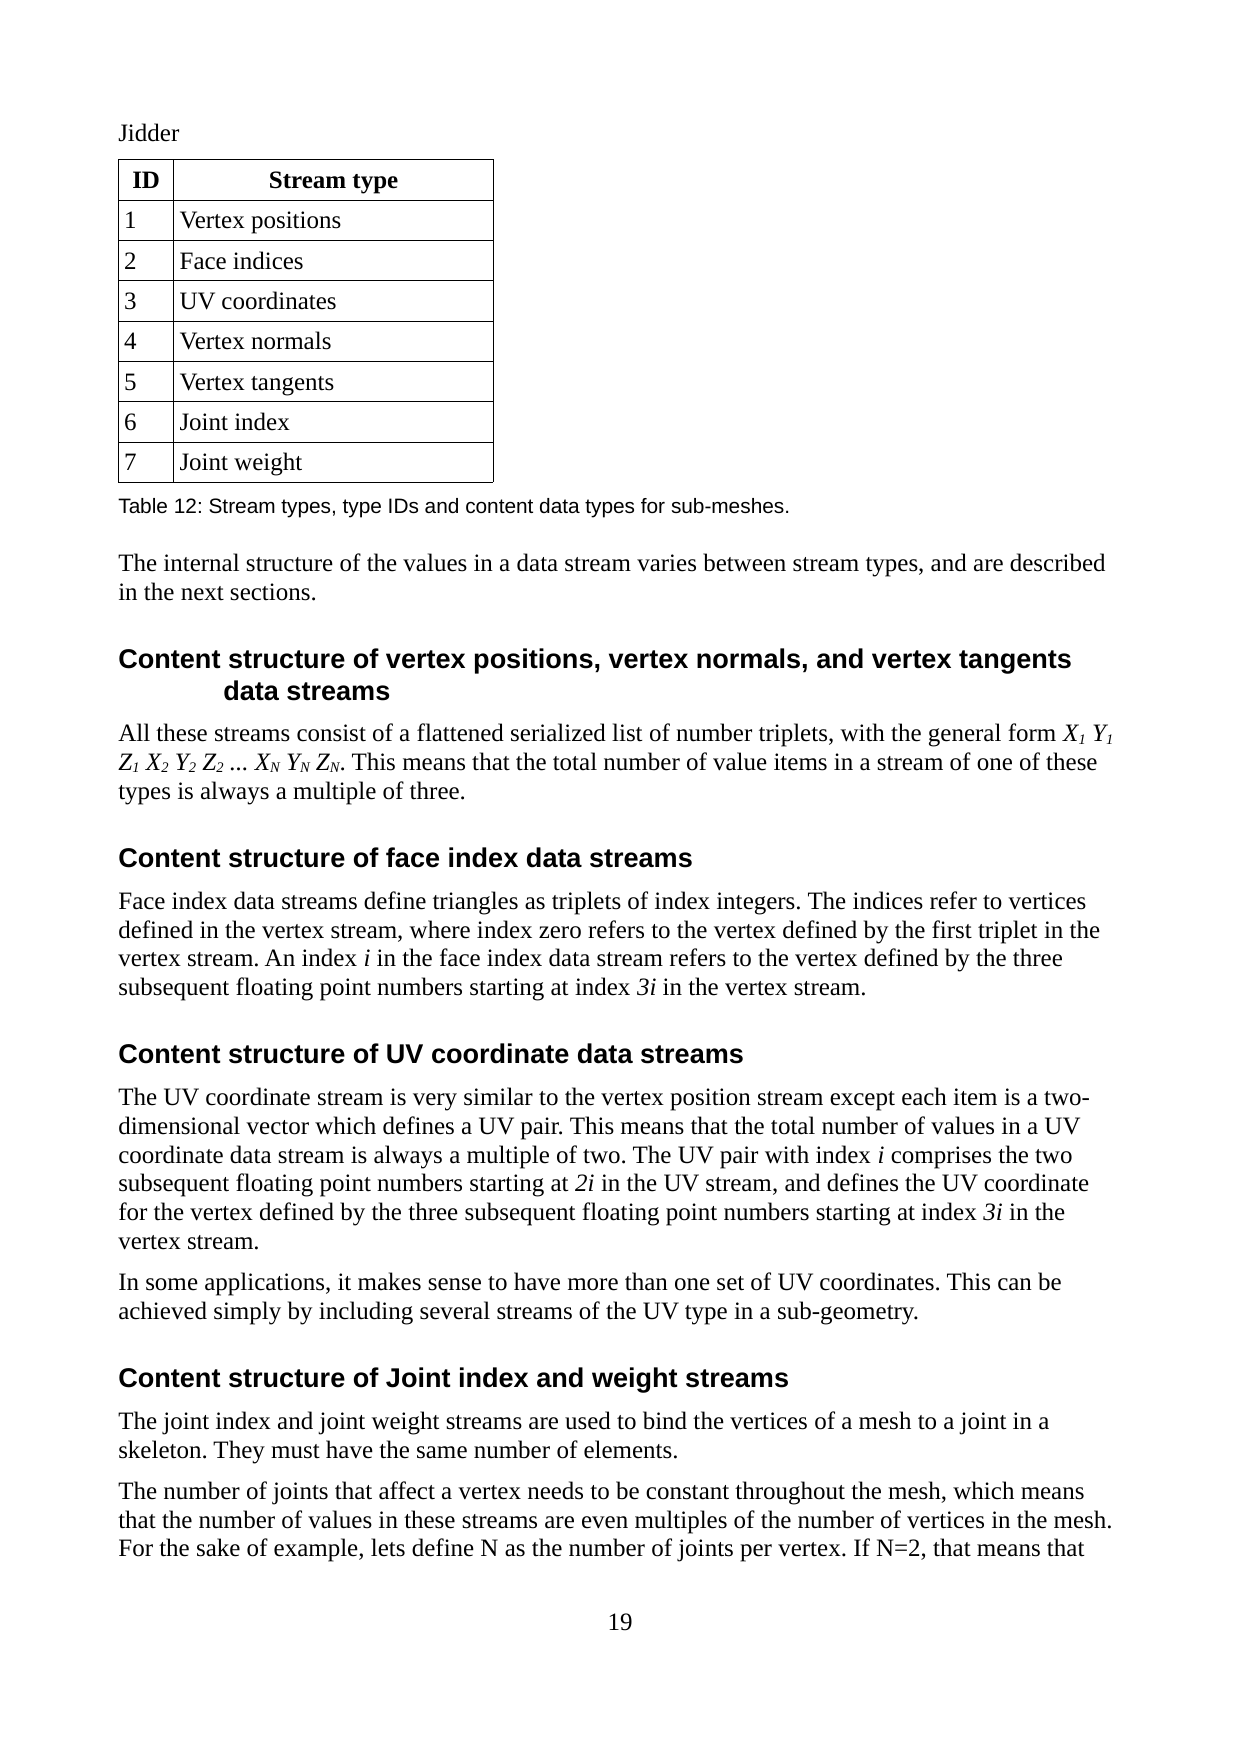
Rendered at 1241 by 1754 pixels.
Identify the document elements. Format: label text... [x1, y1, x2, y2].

subtitle Content structure of UV coordinate data streams [118, 1038, 1122, 1070]
text Table 12: Stream types, type IDs and content data types for sub-meshes. [118, 494, 1122, 518]
text Face index data streams define triangles as triplets of index integers. The indices refer to vertices defined in the vertex stream, where index zero refers to the vertex defined by the first triplet in the vertex stream. An index i in the face index data stream refers to the vertex defined by the three subsequent floating point numbers starting at index 3i in the vertex stream. [118, 886, 1122, 1001]
table_cell 1 [119, 201, 173, 240]
table_cell 2 [119, 241, 173, 280]
table_cell 5 [119, 362, 173, 401]
text The internal structure of the values in a data stream varies between stream types, and are described in the next sections. [118, 548, 1122, 606]
subtitle Content structure of Joint index and weight streams [118, 1362, 1122, 1393]
table_cell Vertex tangents [174, 362, 493, 401]
table_cell 3 [119, 281, 173, 321]
table_cell 4 [119, 322, 173, 361]
text The UV coordinate stream is very similar to the vertex position stream except each item is a two-dimensional vector which defines a UV pair. This means that the total number of values in a UV coordinate data stream is always a multiple of two. The UV pair with index i comprises the two subsequent floating point numbers starting at 2i in the UV stream, and defines the UV coordinate for the vertex defined by the three subsequent floating point numbers starting at index 3i in the vertex stream. [118, 1082, 1122, 1255]
text In some applications, it makes sense to have more than one set of UV coordinates. This can be achieved simply by including several streams of the UV type in a sub-geometry. [118, 1267, 1122, 1325]
subtitle Content structure of face index data streams [118, 842, 1122, 873]
table_cell UV coordinates [174, 281, 493, 321]
table_cell Face indices [174, 241, 493, 280]
table_header Stream type [174, 160, 493, 200]
subtitle Content structure of vertex positions, vertex normals, and vertex tangents data streams [118, 643, 1122, 706]
text The number of joints that affect a vertex needs to be constant throughout the mesh, which means that the number of values in these streams are even multiples of the number of vertices in the mesh. For the sake of example, lets define N as the number of joints per vertex. If N=2, that means that [118, 1476, 1122, 1562]
table_cell 6 [119, 402, 173, 442]
table_cell Vertex positions [174, 201, 493, 240]
text The joint index and joint weight streams are used to bind the vertices of a mesh to a joint in a skeleton. They must have the same number of elements. [118, 1406, 1122, 1463]
table_header ID [119, 160, 173, 200]
text Jidder [118, 118, 1122, 147]
table_cell Joint weight [174, 443, 493, 482]
table_cell Joint index [174, 402, 493, 442]
table_cell 7 [119, 443, 173, 482]
text All these streams consist of a flattened serialized list of number triplets, with the general form X1 Y1 Z1 X2 Y2 Z2 ... XN YN ZN. This means that the total number of value items in a stream of one of these types is always a multiple of three. [118, 718, 1122, 805]
table_cell Vertex normals [174, 322, 493, 361]
